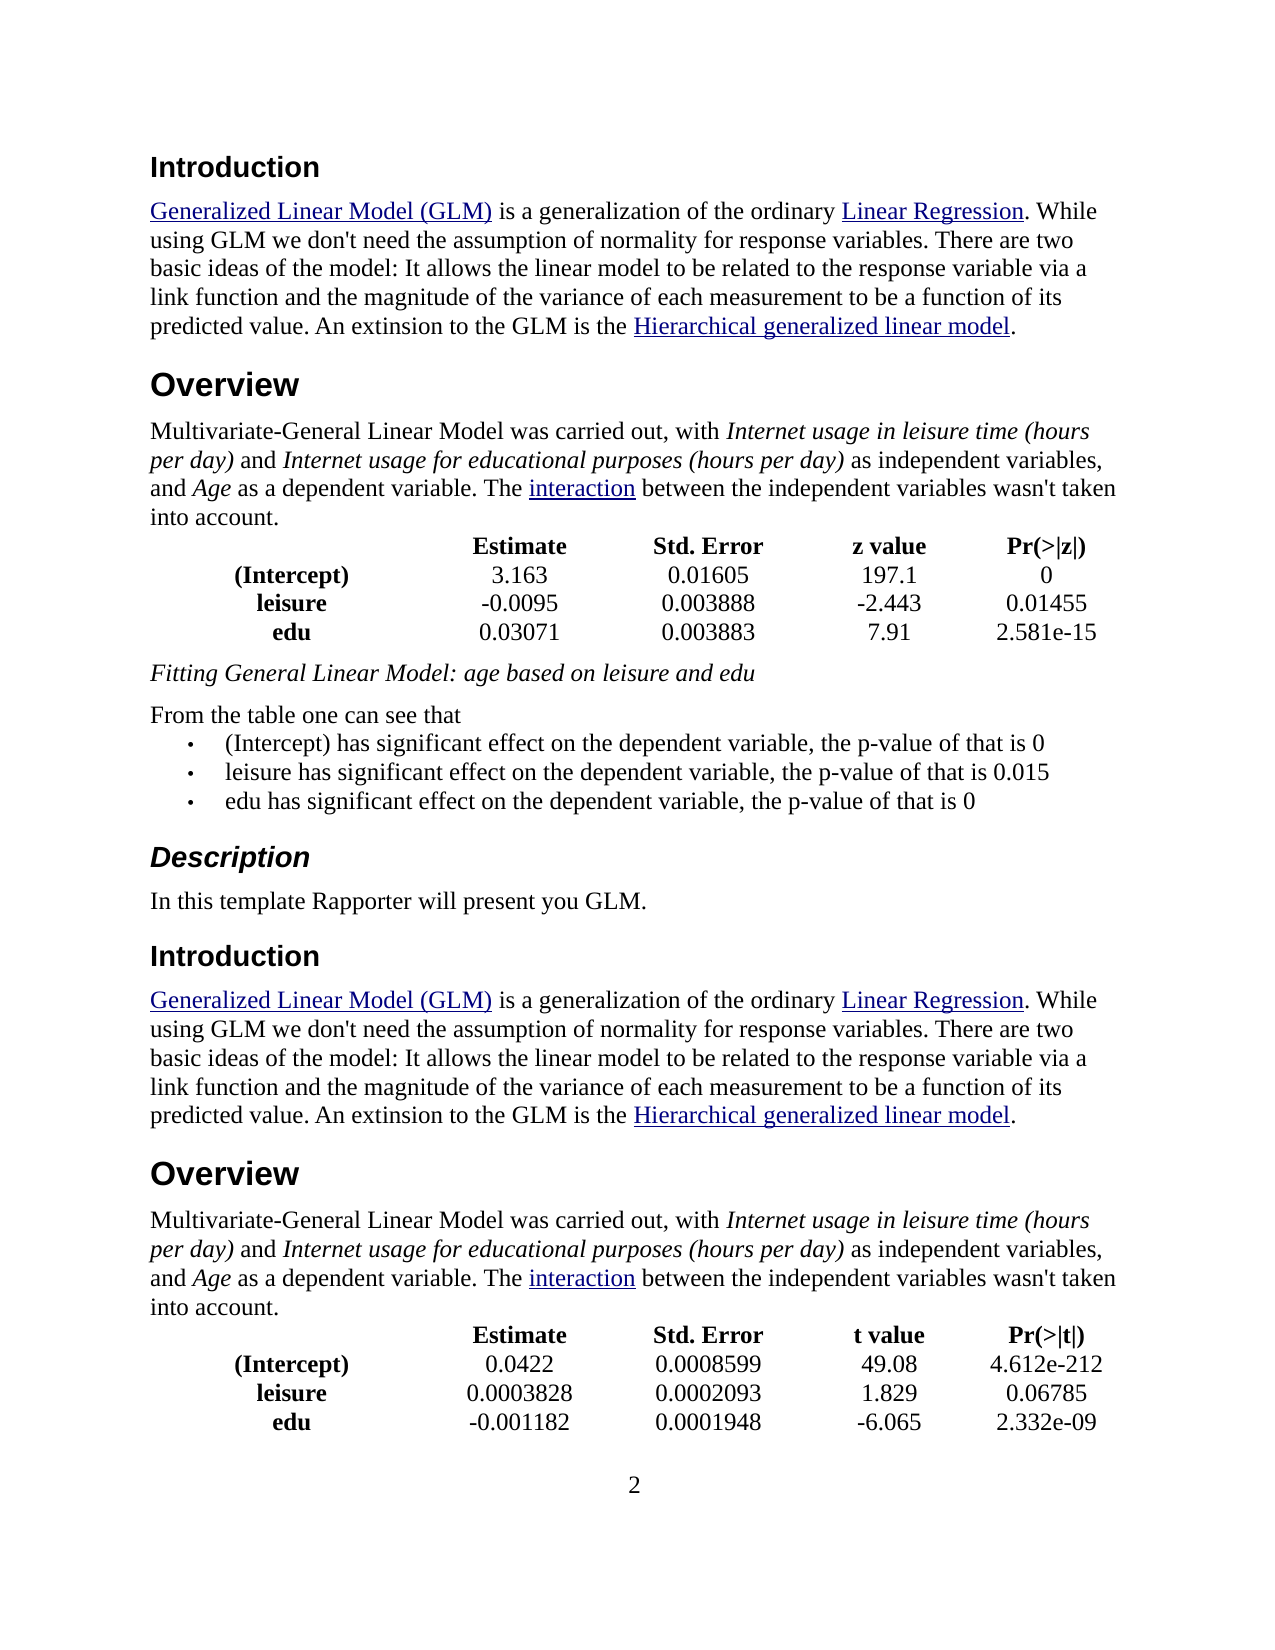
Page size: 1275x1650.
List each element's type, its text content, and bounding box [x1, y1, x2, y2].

table_cell (Intercept) [150, 560, 433, 588]
subtitle Description [150, 840, 1125, 873]
text Fitting General Linear Model: age based on leisure and edu [150, 658, 1125, 687]
table_cell -6.065 [810, 1407, 968, 1435]
table_cell -2.443 [810, 589, 968, 617]
table_cell -0.0095 [433, 589, 606, 617]
table_header Estimate [433, 531, 606, 560]
table_cell 0.06785 [968, 1378, 1125, 1407]
table_cell 0 [968, 560, 1125, 588]
table_cell -0.001182 [433, 1407, 606, 1435]
table_header t value [810, 1320, 968, 1349]
list leisure has significant effect on the dependent variable, the p-value of that is 0.015 [187, 757, 1125, 786]
table_header [150, 1320, 433, 1349]
table_header [150, 531, 433, 560]
table_header Pr(>|z|) [968, 531, 1125, 560]
table_cell 0.0422 [433, 1349, 606, 1378]
table_cell leisure [150, 1378, 433, 1407]
table_cell 0.003888 [606, 589, 810, 617]
table_header Std. Error [606, 1320, 810, 1349]
table_cell 2.332e-09 [968, 1407, 1125, 1435]
subtitle Overview [150, 365, 1125, 403]
table_cell edu [150, 617, 433, 646]
table_cell 0.03071 [433, 617, 606, 646]
table_cell 0.0001948 [606, 1407, 810, 1435]
table_header z value [810, 531, 968, 560]
table_header Pr(>|t|) [968, 1320, 1125, 1349]
text Generalized Linear Model (GLM) is a generalization of the ordinary Linear Regression. While using GLM we don't need the assumption of normality for response variables. There are two basic ideas of the model: It allows the linear model to be related to the response variable via a link function and the magnitude of the variance of each measurement to be a function of its predicted value. An extinsion to the GLM is the Hierarchical generalized linear model. [150, 986, 1125, 1129]
text In this template Rapporter will present you GLM. [150, 886, 1125, 914]
text Multivariate-General Linear Model was carried out, with Internet usage in leisure time (hours per day) and Internet usage for educational purposes (hours per day) as independent variables, and Age as a dependent variable. The interaction between the independent variables wasn't taken into account. [150, 416, 1125, 531]
table_cell edu [150, 1407, 433, 1435]
table_cell 7.91 [810, 617, 968, 646]
list edu has significant effect on the dependent variable, the p-value of that is 0 [187, 786, 1125, 815]
text From the table one can see that [150, 700, 1125, 728]
table_cell 4.612e-212 [968, 1349, 1125, 1378]
text Multivariate-General Linear Model was carried out, with Internet usage in leisure time (hours per day) and Internet usage for educational purposes (hours per day) as independent variables, and Age as a dependent variable. The interaction between the independent variables wasn't taken into account. [150, 1205, 1125, 1320]
table_cell 0.01605 [606, 560, 810, 588]
table_cell (Intercept) [150, 1349, 433, 1378]
subtitle Overview [150, 1154, 1125, 1193]
table_cell 3.163 [433, 560, 606, 588]
table_cell 0.0003828 [433, 1378, 606, 1407]
subtitle Introduction [150, 939, 1125, 973]
table_cell 0.0008599 [606, 1349, 810, 1378]
table_cell 1.829 [810, 1378, 968, 1407]
table_cell 49.08 [810, 1349, 968, 1378]
table_cell 0.0002093 [606, 1378, 810, 1407]
subtitle Introduction [150, 150, 1125, 183]
list (Intercept) has significant effect on the dependent variable, the p-value of that is 0 [187, 728, 1125, 757]
table_cell 2.581e-15 [968, 617, 1125, 646]
text Generalized Linear Model (GLM) is a generalization of the ordinary Linear Regression. While using GLM we don't need the assumption of normality for response variables. There are two basic ideas of the model: It allows the linear model to be related to the response variable via a link function and the magnitude of the variance of each measurement to be a function of its predicted value. An extinsion to the GLM is the Hierarchical generalized linear model. [150, 196, 1125, 340]
table_cell 197.1 [810, 560, 968, 588]
table_header Std. Error [606, 531, 810, 560]
table_cell leisure [150, 589, 433, 617]
table_cell 0.01455 [968, 589, 1125, 617]
table_header Estimate [433, 1320, 606, 1349]
table_cell 0.003883 [606, 617, 810, 646]
